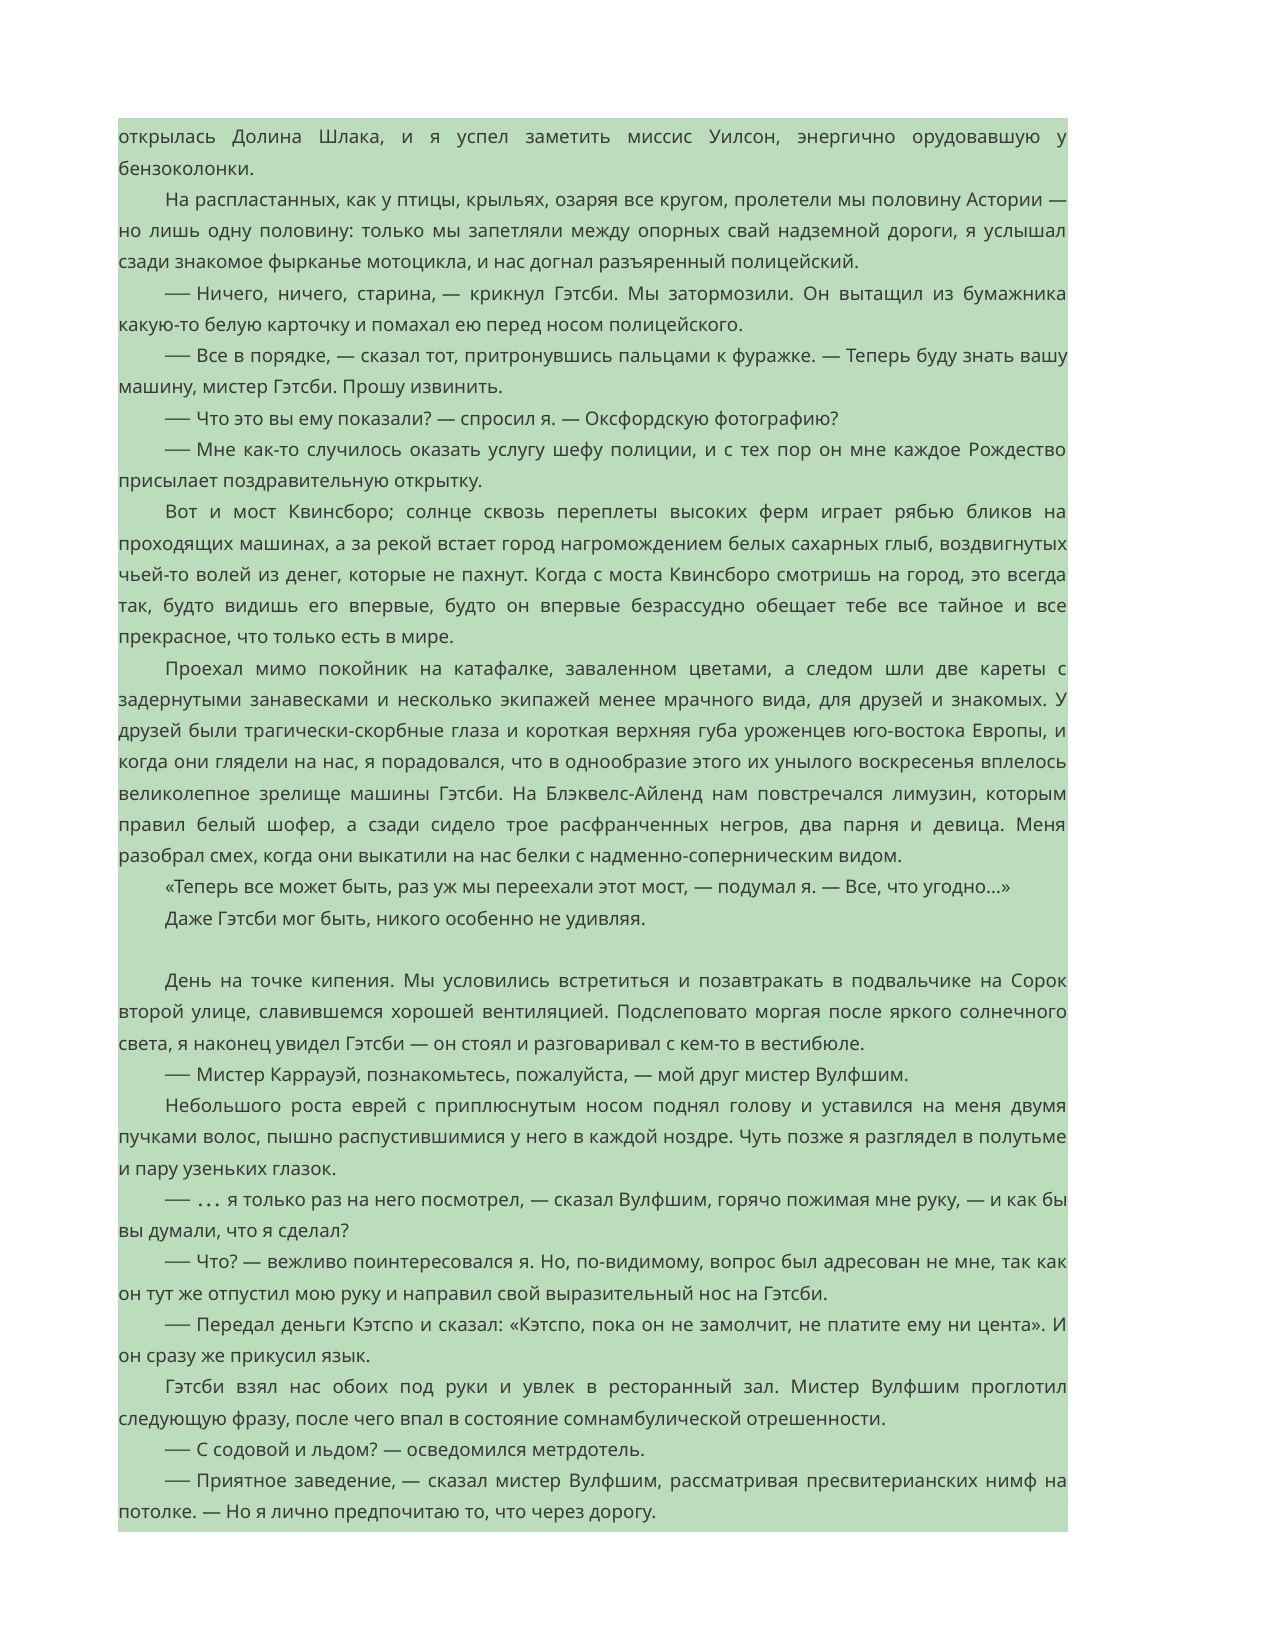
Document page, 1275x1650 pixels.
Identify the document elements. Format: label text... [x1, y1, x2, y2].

text Небольшого роста еврей с приплюснутым носом поднял голову и уставился на меня двумя пучками волос, пышно распустившимися у него в каждой ноздре. Чуть позже я разглядел в полутьме и пару узеньких глазок. [118, 1087, 1068, 1181]
text На распластанных, как у птицы, крыльях, озаряя все кругом, пролетели мы половину Астории — но лишь одну половину: только мы запетляли между опорных свай надземной дороги, я услышал сзади знакомое фырканье мотоцикла, и нас догнал разъяренный полицейский. [118, 181, 1068, 274]
text — Мистер Каррауэй, познакомьтесь, пожалуйста, — мой друг мистер Вулфшим. [118, 1056, 1068, 1087]
text — Что? — вежливо поинтересовался я. Но, по-видимому, вопрос был адресован не мне, так как он тут же отпустил мою руку и направил свой выразительный нос на Гэтсби. [118, 1243, 1068, 1306]
text открылась Долина Шлака, и я успел заметить миссис Уилсон, энергично орудовавшую у бензоколонки. [118, 118, 1068, 181]
text — Ничего, ничего, старина, — крикнул Гэтсби. Мы затормозили. Он вытащил из бумажника какую-то белую карточку и помахал ею перед носом полицейского. [118, 274, 1068, 337]
text — Передал деньги Кэтспо и сказал: «Кэтспо, пока он не замолчит, не платите ему ни цента». И он сразу же прикусил язык. [118, 1306, 1068, 1368]
text — Что это вы ему показали? — спросил я. — Оксфордскую фотографию? [118, 399, 1068, 431]
text Даже Гэтсби мог быть, никого особенно не удивляя. [118, 899, 1068, 931]
text День на точке кипения. Мы условились встретиться и позавтракать в подвальчике на Сорок второй улице, славившемся хорошей вентиляцией. Подслеповато моргая после яркого солнечного света, я наконец увидел Гэтсби — он стоял и разговаривал с кем-то в вестибюле. [118, 962, 1068, 1056]
text Вот и мост Квинсборо; солнце сквозь переплеты высоких ферм играет рябью бликов на проходящих машинах, а за рекой встает город нагромождением белых сахарных глыб, воздвигнутых чьей-то волей из денег, которые не пахнут. Когда с моста Квинсборо смотришь на город, это всегда так, будто видишь его впервые, будто он впервые безрассудно обещает тебе все тайное и все прекрасное, что только есть в мире. [118, 493, 1068, 649]
text — Приятное заведение, — сказал мистер Вулфшим, рассматривая пресвитерианских нимф на потолке. — Но я лично предпочитаю то, что через дорогу. [118, 1462, 1068, 1524]
text — … я только раз на него посмотрел, — сказал Вулфшим, горячо пожимая мне руку, — и как бы вы думали, что я сделал? [118, 1181, 1068, 1243]
text Проехал мимо покойник на катафалке, заваленном цветами, а следом шли две кареты с задернутыми занавесками и несколько экипажей менее мрачного вида, для друзей и знакомых. У друзей были трагически-скорбные глаза и короткая верхняя губа уроженцев юго-востока Европы, и когда они глядели на нас, я порадовался, что в однообразие этого их унылого воскресенья вплелось великолепное зрелище машины Гэтсби. На Блэквелс-Айленд нам повстречался лимузин, которым правил белый шофер, а сзади сидело трое расфранченных негров, два парня и девица. Меня разобрал смех, когда они выкатили на нас белки с надменно-соперническим видом. [118, 649, 1068, 868]
text — Мне как-то случилось оказать услугу шефу полиции, и с тех пор он мне каждое Рождество присылает поздравительную открытку. [118, 431, 1068, 493]
text — С содовой и льдом? — осведомился метрдотель. [118, 1431, 1068, 1462]
text — Все в порядке, — сказал тот, притронувшись пальцами к фуражке. — Теперь буду знать вашу машину, мистер Гэтсби. Прошу извинить. [118, 337, 1068, 399]
text «Теперь все может быть, раз уж мы переехали этот мост, — подумал я. — Все, что угодно…» [118, 868, 1068, 899]
text Гэтсби взял нас обоих под руки и увлек в ресторанный зал. Мистер Вулфшим проглотил следующую фразу, после чего впал в состояние сомнамбулической отрешенности. [118, 1368, 1068, 1431]
